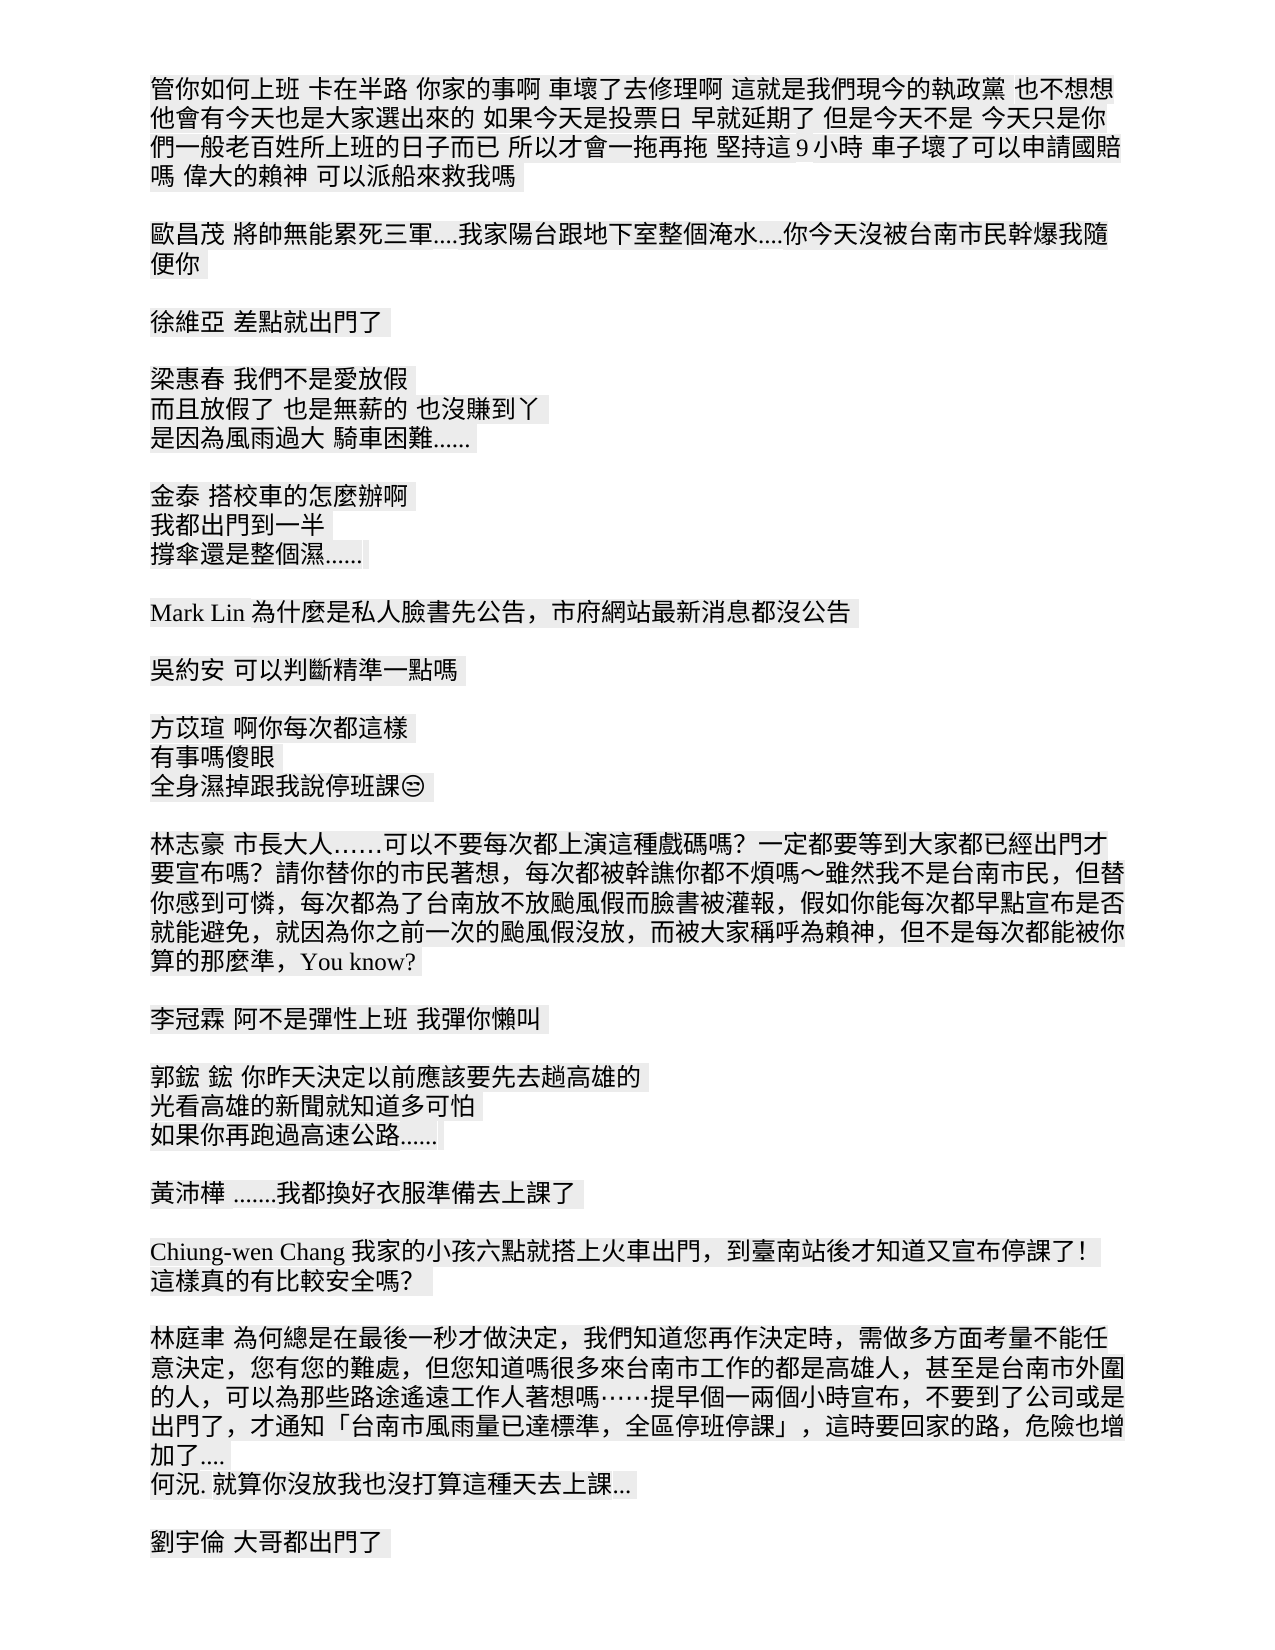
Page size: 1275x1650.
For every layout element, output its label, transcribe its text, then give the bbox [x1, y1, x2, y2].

text 它媽的，每次颱風就得去看這個賴啥咪混蛋的臉書，看他是要怎麼玩到最後一刻才會開心。 很多狀況用肚臍想也知道，不能賭太高的風險。為人父母或為人子女者，難道在雙颱夾擊風雨交加中當整個城市已經滿目瘡痍下，能不擔心自己的家人究竟要如何可能冒著那麼大的風雨出門。 昨天出去吃晚餐，本來都是騎機車或走路，特別改成開車。結果一出門，碰的一聲，一個金屬硬物不知道從哪飛來就砸到我車頂上，發出巨響，差點沒嚇死。他媽的萬一砸到頭呢？到了餐廳，一下車，傾盆大雨，被迫得撐傘，特別找來一支價值399元的鋼骨巨傘，沒想到才不到三秒鐘，整支傘竟然吹成一團廢棄物，於是只好兩人冒著風雨一起狂奔。 所謂何不食肉糜就是這樣，當官的長年吃香喝辣左擁右簇之餘，通常不太能體會一般人生活上的艱難。 還有，台南得到中央最多的錢搞治水，搞個小鳥蛋啦，動不動就淹大水，這些錢究竟是跑哪去我實在很納悶。 底下是賴啥小的臉書的一些留言。其中有一位留言講得很對，他說："下雨必淹，10年前買房子根本沒淹過一次，現在一年淹10次，工業廢水一直排。" 台南明明是一個市政徹底腐敗，官商勾結，黑白兩道橫行無阻的地方，但是，台南人的性格卻是只要是綠的當家，就打一百分，永遠都是全台灣施政最滿意的城市。 住過台南的人一定能同意，台南最大的 "政績" 就是不斷一直挖馬路，昨天挖，今天填，明天又挖，後天再填，一直不斷就是這樣一直挖馬路，挖了又填，填了又挖，從中創造官商無限 "商機"。同一條馬路不挖個幾十遍來淘金不會罷休。外國來的，可能會以為台南到處在探勘、開採石油。 台灣人真該醒一醒，特別是綠的，政客明明爛到爆，爛到化膿流汁，卻仍然還是一味挺到底。 台灣有21縣市，我長住過其中13個縣市，三十年前的台南肯定是台灣最好住的城市，我常以身為台南人為榮。但是，自從開始搞選舉，開始炒作族群意識，開始排擠所謂外省人，民進黨開始在台南當家掌權之後，台南竟然一落千丈，變得髒亂無比，亂七八糟。特別是過去這十多年，墮落得特別快。現在的台南，只能說那真的不是給人住的地方，市政非常恐怖，地下工廠數不清，地下電台氾濫，賣假藥假貨的一大堆，黑道橫行，官商勾結，交通完全失序，每年死傷無數，到處是垃圾，只要拳頭夠粗夠大，只要關係夠好，只要臉皮夠厚，便可為所欲為，這就是台南，完全就是一種無政府狀態。 真難想像天底下會有一個市政這麼敗壞恐怖的城市，而它竟然是全台灣始終是施政滿意度最高的。我被迫得想盡辦法逃離這個自小長大的地方。 陳真2017.07.31. ================ 林小俞 你知道有多少人已經出門了嗎？ 何慧明 Po一篇廢文就以為可以滅火喔 生眼睛沒看過這麼沒路用的咖洨 何建勳 賴清德今天 6點45分才宣布放颱風假 一些學生上班族比較偏遠的出了門之後 才發現不用上班 這樣決策是對的嗎 還是 薪水領的多位階爬得高 這樣子講話就比較有公信力?? 沈志誠 市長，您辛苦了 不過我相信需要早起的現在已經在路上 甚至在公司傻眼的看著您現在宣布的事情了... NAni Cheng 大家都是成年人了，相信沒人想騙颱風假，再來颱風假並不是有薪假，現在這種風雨又打雷的，開家裡大門都是問題了，不是人人有車開，親愛的市長、老闆們⋯如果要要求你的員工去上班⋯請你們先自己體驗這種天氣騎機車出門的感覺！阿不然你們就提供必要之安全防護措施跟交通工具⋯還有錢準備好，上下班途中發生意外可以申請職災～ 還有不是大家都8點上班，很多人都已經冒著大雨出門上班了，意外除了職災還可以請國賠嗎？ 凝淵 你怎麼那麼喜歡零秒出手呢 吳靜蓉 市長我都到了你才說放假 當你講求準確跟即時性的時候有沒有想過從家到學校要40分鐘路程的人的感受^_^要嘛就放到底要嘛就不放你這樣更危險不是嗎？我傻眼 李柏璋 市長啊，颱風假真的不必要抓的那麼精準啦，早點宣布會讓市民有更充裕的時間去做應變。 我有朋友六點就出門準備上工了，看到這篇他又要冒著風雨騎機車回家，真的很危險。...... 林志誠 到公司了…… 劉雨杭 請問一下市長，你有良心嗎？你知不知道住偏僻的地區來上課，是必須搭專車的，一大堆的的朋友們都搭上車，淋雨的淋雨，現在又往返？一早起床，外頭傾盆大雨，這樣做是對的嗎？！那麼晚通知，真的很扯！ Carol Huang 淹水也沒關係，大家可以游泳上班阿，為了台南的競爭力、為了賴神可以獲得大老闆們的支持選總統造福全國，台南人犧牲小我完成大我是會怎樣啦！賴神快選總統阿！上任一定要廢除害國家無競爭力的颱風假啦！ 洪倚翎 我們不是貪圖颱風假 是外面風雨 沒人敢岀門 王宗哲 看來您是剛睡醒吧 Wu Wanyu 不會太晚宣布嗎！ 凌晨開始狂風暴雨你都沒聽到嗎 睡死了嗎？ 還是只要你家沒淹水就認為可以出門 傻眼 積水了你知道嗎 昨天紅綠燈吹倒了你知道嗎 你好像不是台南的欸 什麼都不知道！ Yin-shan Wang 看吧！ 不然老賴、我摩托車借你現在出去騎一圈，要嗎？ 太晚講了吧？多少人已經冒著風雨出門了你知道嗎？你不知道因為你只想到你自己！ Yan Qi 什麼事情都一定要達到什麼標準嗎！賴市長請問你呀！ 用標準的能保護到市民的安全嗎？你都按照看新聞局氣象報導覺得！台南地區未達到停班停課目標！你就宣布要上班上課？每次颱風來等到淹了有災情出來！而再來緊急命令發布停班停課？你不覺得這樣子做很馬後砲嗎？ 劉進富 阿不就很會拖 賴大少 台南已經多處管制通行和禁止通行，甚至多處淹水嚴重，然後你六點多才發佈停止上班上課！我四點就出門，開在高速公路上面有多可怕你知道嗎？開在台南路上還怕車子泡水！會不會太誇張！ 胡詠愉 雖然我從家裡自己走去坐校車 經過漫長兼淹水的路 終於坐到了校車 ......查看更多 冰嵐 只要有危險疑慮 放就對了 不要自己裝神了 真的沒那麼神 就算放錯也沒關係 至少讓大家覺得你是位為了安全著想的市長!!!!! 這種臨時宣布的 真的令人很傻眼!!!!😑😑😑😑😑😑 陳宇弘 妳以為大家公司都在隔壁嗎 Tzu-Hao Wen 市長，我覺得公家機關很好笑耶 昨天晚上要求市民正常上班上課，為什麼12點時卻發佈，國家考試順延一天??? Ken Chen 很無奈，從永康騎車到新市，一整條省道台1線淹大水，只能與汽車爭道，小心翼翼地騎在內側車道，機車道和外車道的水深已超過腳踝。 費盡千辛萬苦，好不容易騎到公司，才知道已宣布停止上班。...... Shu En Hsiao 市長您可是知道雷雨交加的情況4.5點我的母親冒著風雨騎著機車上班了，不是每個人都可以坐著汽車上班，請昨晚就發佈，您能賠上所有已出門的市民生命嗎？擾民又自擾的決策 Candy Lie 你知道上高速公路根本開到失去人生嗎 陳湘君 為什麼不早點公佈，很多人已經去等車了欸= =有點效率好嗎 請為等校車、公車的學生和上班族著想，那麼晚才宣布！！ Jaylee Li 南科上班，家住市區，剛都已經穿好雨衣要出門了，幸好被同事及時電話攔下來，不然騎到公司才發現停班就好笑了，市長大大每次一定要玩這麼大嗎？極限運動？ 吳勁佑 效率那麼慢 鄭淑娟 哇賽 還是因為大雨造成多處淹水 道路無法通行才停止上班上課 賴市長...我是真的覺得你這次太誇張...... Master Wu 一開始宣布還不是全台南哦~ (!)臺南市政府於6時25分宣布，因清晨4時起大雨不斷，造成仁德、永康、新化、學甲等地區有淹水情形，造成交通不便，宣布7月31日全天停止上班上課。...... Huang Cheng Fu 你是在耍猴戲嗎？ 早該發了，因為你晚發導致很多人的不方便嗎？ 5:00就知道的事情五點就要宣布了，還讓你睡一下才繼續是不是？...... 許英傑 每次都要堅持錯的事情，這樣很帥嗎？標新立異全部縣市長你最特別，這時間多少人出門了，正經一點吧，很多次了 貝樂比 你知道郵局已經上班了嗎？ 賴神您真的神啊 Michael Lee 你把我們當笨蛋嗎？！ 徐鈺凱 整晚都無法好好睡覺，怕的就是淹水，5點多就開始淹了，全家出動搬東西 陳昭賜 幹在車上了 之日爾章 真的很可惡==..從來沒在fb上罵過人，沒想到第一次就送給市長大人您...我媽剛機車壞在路上，同事現在要開車去載他回來==..勞財傷民...最有競爭力的城市無誤 林恩 終於說了，市長憑昨晚的風雨你該知道這種雨下了一晚，今天一定到處都淹水，你叫上班或需載孩子暑期輔導的人怎出門，游泳還是你派專車接送，我一直很挺你，但你昨晚真的欠缺考量，不夠體恤市民，不是到了現在到處都在淹水，臉書灌爆炮轟你，你才二次改停班課，有的人已經冒著生命出門上班上課了，6點多了，你才遲遲宣佈，我真的無言了…… 魏家香 你早上宣布，你知道多少人已經出門，多少台車已經拋錨，多少人在提心吊膽，多少學生已經坐上公車趕往學校，多少父母在不安，唉！多體恤一下老百姓吧！空心菜已經搞到民不聊生了，大家心裡很苦你知不知道 Hugo Kao 你才是鬼吧！？颱風不可怕！怕的是有白痴首長！快去選外縣市別在臺南！ 劉紓瑜 半夜兩三點雨就下到像用倒 還打雷 你聽不到嗎？聽不到嗎？聽不到嗎？...... 歐小憲 台南真的風雨很大 好多地方又淹水了 大家還是要注意安全 葉小骨 幾年沒淹水！半夜就開始淹了到凌晨都還沒退 多少人出門了....請將心比心 這種天怎麼出門上班 許美娟 早一點宣佈是會扣你錢逆 有想到很多人已出門了嗎？ 別人家的小孩死不完 邱崇凱 靠 鄭欣潔 有想過多少人已經冒著風雨划船出門了嗎？不懂再堅持什麼再來滅火道歉 柯荳花 討罵討難堪而已 不會讓人家覺得你很厲害 裝模作樣 沈富翔 早點講呀 林毅誠 你知道有小孩子涉水返校嗎？如果沒手機等訊息是不是就要等司機來去學校之後再來回嗎？ 每次都慢半拍！你當你能控制雨量嗎？ Dam Lee 你真的超不要臉！南下第一班火車六點二十五分開，人都上火車了，你宣佈個屁，鐵軌都淹水了，台鐵還是繼續開，以為大家都騎機車去永華路上班喔！ 張奶油 麻煩不要每次都最後才異動。 參考數據很重要沒錯， 但是也請您視實際情況，...... 王勳勳 冒雨出門 都在校車上了 才說放假？？？？ 蘇淙杰 靠腰怕塞車提早出門快到公司了 張淑媖 搞得我都睡不著 王宜婷 都已經出門了才說！！！！ 方世賢 賴市長 為什麼台南會淹水的地方這麼多 人家說治水有功 我也是傻眼 仁德 歸仁 安南區……………我想那裡可能不是台南市吧！！！ 呂正 親愛的市長！我住南化區在南科上輪班，做二休二公司規定七點上班，我因為住山區，所以六點就要出門，現在才又從新公告，我真的很無奈你知道嗎？ Je LLy 不就還好沒有出門搭公車 難道偉大的賴打，都不知道有的人很早起要搭公車上班嗎？ 姐姐我每天要搭快兩小時的車上班耶...... Daniel Juan 是放了,但還是榮登幹話王市長 朱佳慧 我到學校至少要1小時多, 我都出門一半了 蔡小曄 有夠離譜的 Hikaru Tsai 不知道要怎麼說你…ㄋㄊㄇ的我已經出門了 陳雅彤 oh其實我原本以為你頂多只會說上午停班停課呢ㄎㄎ~ 胡育銘 都到公司了才在那邊放假 念恆 早就上班了⋯⋯ Chi Home 謝主隆恩 萬歲萬歲萬萬歲 莊麗華 結果6:25才宣布台南市不上班上課， 也不早點宣布， 6:10要出門前還看一下要不要上班...... 黃耀德 市長大人啊！好加在小的昨天感覺不對就直接讓員工多休一天了，颱風天隔天真的沒風沒雨了不起就多休一天，但是像這種狂風豪雨硬要人上班，如果真的發生意外可能休一個禮拜都不會好啊！這麼簡單的道理在權衡利益得失後應該很容易可以做出放假的決定，您怎麼老是做出與之相反的決定啊 胡群峰 只有你會改來改去！ Charlène Hèn 仁德大淹水啊！！難道我家變成屏東林邊了嗎？下雨必淹，10年前買房子根本沒淹過一次，現在一年淹10次，工業廢水一直排，土地液化也是早晚的事，顯然變成工業下的犧牲品了。居民淹水還要誰淹的比較高才有補助⋯賴市長您知道市民的心酸嗎 Pei-Jhen Li 市長您終於醒了 <3 鄭淑娟 還有 你現在才宣布 人家便當店做團膳給學生吃給公司行號吃的 今天的午餐都已經在準備了...... 藍微微 這是有史以來留言最快一篇，重點分享跟留言不分上下，這樣怎麼選台北0= = Maru Kuo 我男友才剛從台南北區騎了40分鐘到南科上班，現在準備再騎回來了😢😢😢😢😢😢 裝笑欸 王超超 野小。 都起床了。甘願了膩，快去勘查受災地區吧！真的困擾真的抱歉，睡的安穩嗎，可以快去看看一些上了校車的學生嗎看他們怎麼回家？多少人對你失望了 楊菈菈 親愛的市長...我出門了！！！！！！ 陳霸告 還好任期快結束了 快離開台南吧…不送了 NAni Cheng 多少人已經冒著風雨上班了！！！ 鄭昌昇 這就是大家選票所選出來的神， 因為沒有連任的困擾 所以不需要各位的選票了 管你如何上班 卡在半路 你家的事啊 車壞了去修理啊 這就是我們現今的執政黨 也不想想他會有今天也是大家選出來的 如果今天是投票日 早就延期了 但是今天不是 今天只是你們一般老百姓所上班的日子而已 所以才會一拖再拖 堅持這9小時 車子壞了可以申請國賠嗎 偉大的賴神 可以派船來救我嗎 歐昌茂 將帥無能累死三軍....我家陽台跟地下室整個淹水....你今天沒被台南市民幹爆我隨便你 徐維亞 差點就出門了 梁惠春 我們不是愛放假 而且放假了 也是無薪的 也沒賺到丫 是因為風雨過大 騎車困難...... 金泰 搭校車的怎麼辦啊 我都出門到一半 撐傘還是整個濕...... Mark Lin 為什麼是私人臉書先公告，市府網站最新消息都沒公告 吳約安 可以判斷精準一點嗎 方苡瑄 啊你每次都這樣 有事嗎傻眼 全身濕掉跟我說停班課😒 林志豪 市長大人……可以不要每次都上演這種戲碼嗎？一定都要等到大家都已經出門才要宣布嗎？請你替你的市民著想，每次都被幹譙你都不煩嗎～雖然我不是台南市民，但替你感到可憐，每次都為了台南放不放颱風假而臉書被灌報，假如你能每次都早點宣布是否就能避免，就因為你之前一次的颱風假沒放，而被大家稱呼為賴神，但不是每次都能被你算的那麼準，You know? 李冠霖 阿不是彈性上班 我彈你懶叫 郭鋐 鋐 你昨天決定以前應該要先去趟高雄的 光看高雄的新聞就知道多可怕 如果你再跑過高速公路...... 黃沛樺 .......我都換好衣服準備去上課了 Chiung-wen Chang 我家的小孩六點就搭上火車出門，到臺南站後才知道又宣布停課了！這樣真的有比較安全嗎？ 林庭聿 為何總是在最後一秒才做決定，我們知道您再作決定時，需做多方面考量不能任意決定，您有您的難處，但您知道嗎很多來台南市工作的都是高雄人，甚至是台南市外圍的人，可以為那些路途遙遠工作人著想嗎⋯⋯提早個一兩個小時宣布，不要到了公司或是出門了，才通知「台南市風雨量已達標準，全區停班停課」，這時要回家的路，危險也增加了.... 何況. 就算你沒放我也沒打算這種天去上課... 劉宇倫 大哥都出門了 Hanker Jason TM. 賭爛 貴婦慧 實在很不想批評你什麼，只是真的覺得你很擾民 你沒有聽見氣象局發的超大豪雷雨的預警嗎？ 你以為私人企業會配合你的彈性出勤嗎？...... 江孟憲 一樣都是醫生從政…… 柯文哲從政不到四年感覺像從政了20年！ 你從政十幾年了卻給人感覺還是政壇新人一樣畏畏縮縮的……...... 陳柏林 準備要出門，想說死馬當活馬醫，還好有看只是想說，TMD 早點說很難嗎 施瑋杰 公車不是停駛嗎 張約翰 市長好~身為父母官，臺南大家長、身為公務員需有遠見一些，更有魄力一些，在您底下做事才不會無所遵從！其實啊…颱風假放與不放與否是考量民眾生命安全為前提，而不是證明神準度與否，就這樣。…因為我永遠記得去年上半天，是的！市長真的神準無庸置疑，早上無風無搖，到了中午下班，差點回不了家，您知道嗎？但我還是支持您！純粹經驗分享，希望您聽聽民眾的心聲~ 高晨暐 市長早安！你還是回去睡你的覺吧！！ 陳志榮 你真的會被罵死 市長 Kai Huang 暴雨下整夜，又不是6點半左右才下大，是想等看看雨會不會緩和嗎？宣布的真的太晚了，下次可以替我們這些市井小民想一想嗎？早一點宣布很難嗎？不知道騎車在路上有多麼危險嗎！！！ 盧玫如 為什麼每次颱風來總是要瞻前顧後，猶豫不決?難道我們市井小民安全不重要嗎?想請問一下市長您騎車上班嗎?還是您不用經過淹水路段呢?您家有小孩要獨自上輔導課嗎?出門一半半路又臨時宣布不用上班課，把我們所有市民"莊孝維"，下次宣布停班課是否可早點?全國就只有台南最晚，又變數機率最大，雷聲轟轟我小孩，先生正冒大雨返家途中，有甚麼意外誰要負責?? 晏如 Ling Chia你看你看讓我們冒著雨 結果沒上課QQ Jony Lin 早上05:40被我爸叫醒 爸：『工廠四周道路淹水無法進出，聯絡所有人公司放無薪假』 全部通知完後我問...... 陳昱馨 我幹 你有想過跨市上課的心情嗎？ 已經在火車上了欸 Bigbig Li 市長你好⋯ 因為昨天下大豪雨，路上有樹，我上班路上，因為是早餐店，天沒亮就必須上班，導致路上有樹沒看到，就這樣撞上去，請問市長要如何處理? 莊謹宇 就是想引領風騷 爭取多多版面齁 段樹立 你知道很多學生已經到學校了嗎？ [150, 75, 1125, 1558]
